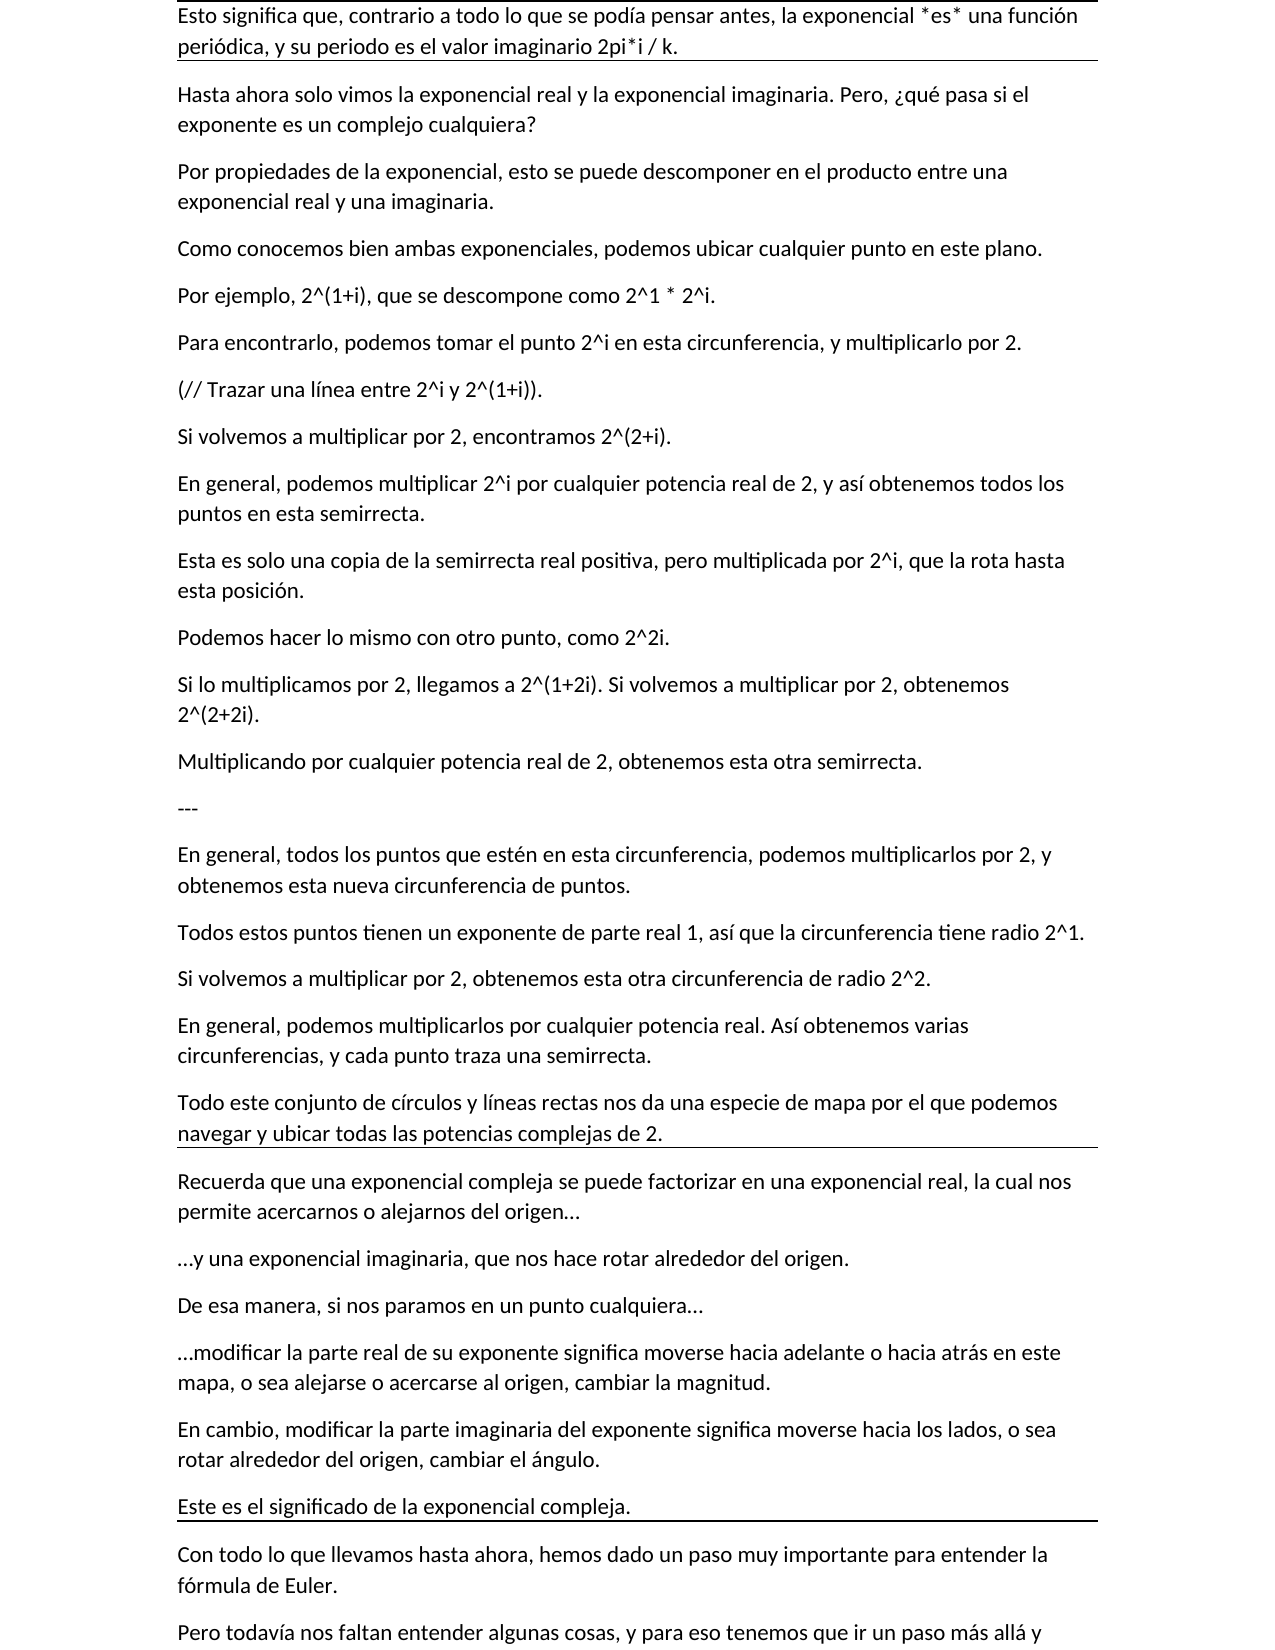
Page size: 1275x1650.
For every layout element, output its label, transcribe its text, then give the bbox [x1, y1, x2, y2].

text Si lo multiplicamos por 2, llegamos a 2^(1+2i). Si volvemos a multiplicar por 2, obtenemos 2^(2+2i). [177, 670, 1098, 728]
text Por propiedades de la exponencial, esto se puede descomponer en el producto entre una exponencial real y una imaginaria. [177, 157, 1098, 216]
text Para encontrarlo, podemos tomar el punto 2^i en esta circunferencia, y multiplicarlo por 2. [177, 328, 1098, 356]
text En cambio, modificar la parte imaginaria del exponente significa moverse hacia los lados, o sea rotar alrededor del origen, cambiar el ángulo. [177, 1415, 1098, 1473]
text Todo este conjunto de círculos y líneas rectas nos da una especie de mapa por el que podemos navegar y ubicar todas las potencias complejas de 2. [177, 1088, 1098, 1147]
text Pero todavía nos faltan entender algunas cosas, y para eso tenemos que ir un paso más allá y [177, 1618, 1098, 1646]
text De esa manera, si nos paramos en un punto cualquiera… [177, 1291, 1098, 1319]
text Si volvemos a multiplicar por 2, obtenemos esta otra circunferencia de radio 2^2. [177, 964, 1098, 993]
text (// Trazar una línea entre 2^i y 2^(1+i)). [177, 375, 1098, 403]
text Como conocemos bien ambas exponenciales, podemos ubicar cualquier punto en este plano. [177, 234, 1098, 262]
text En general, podemos multiplicar 2^i por cualquier potencia real de 2, y así obtenemos todos los puntos en esta semirrecta. [177, 469, 1098, 527]
text Por ejemplo, 2^(1+i), que se descompone como 2^1 * 2^i. [177, 281, 1098, 309]
text En general, todos los puntos que estén en esta circunferencia, podemos multiplicarlos por 2, y obtenemos esta nueva circunferencia de puntos. [177, 841, 1098, 899]
text Esta es solo una copia de la semirrecta real positiva, pero multiplicada por 2^i, que la rota hasta esta posición. [177, 546, 1098, 604]
text Con todo lo que llevamos hasta ahora, hemos dado un paso muy importante para entender la fórmula de Euler. [177, 1541, 1098, 1599]
text Esto significa que, contrario a todo lo que se podía pensar antes, la exponencial *es* una función periódica, y su periodo es el valor imaginario 2pi*i / k. [177, 2, 1098, 60]
text Este es el significado de la exponencial compleja. [177, 1492, 1098, 1520]
text --- [177, 794, 1098, 822]
text Todos estos puntos tienen un exponente de parte real 1, así que la circunferencia tiene radio 2^1. [177, 918, 1098, 946]
text …y una exponencial imaginaria, que nos hace rotar alrededor del origen. [177, 1244, 1098, 1272]
text Hasta ahora solo vimos la exponencial real y la exponencial imaginaria. Pero, ¿qué pasa si el exponente es un complejo cualquiera? [177, 80, 1098, 138]
text En general, podemos multiplicarlos por cualquier potencia real. Así obtenemos varias circunferencias, y cada punto traza una semirrecta. [177, 1011, 1098, 1070]
text …modificar la parte real de su exponente significa moverse hacia adelante o hacia atrás en este mapa, o sea alejarse o acercarse al origen, cambiar la magnitud. [177, 1338, 1098, 1396]
text Multiplicando por cualquier potencia real de 2, obtenemos esta otra semirrecta. [177, 747, 1098, 775]
text Podemos hacer lo mismo con otro punto, como 2^2i. [177, 623, 1098, 651]
text Si volvemos a multiplicar por 2, encontramos 2^(2+i). [177, 422, 1098, 450]
text Recuerda que una exponencial compleja se puede factorizar en una exponencial real, la cual nos permite acercarnos o alejarnos del origen… [177, 1167, 1098, 1225]
